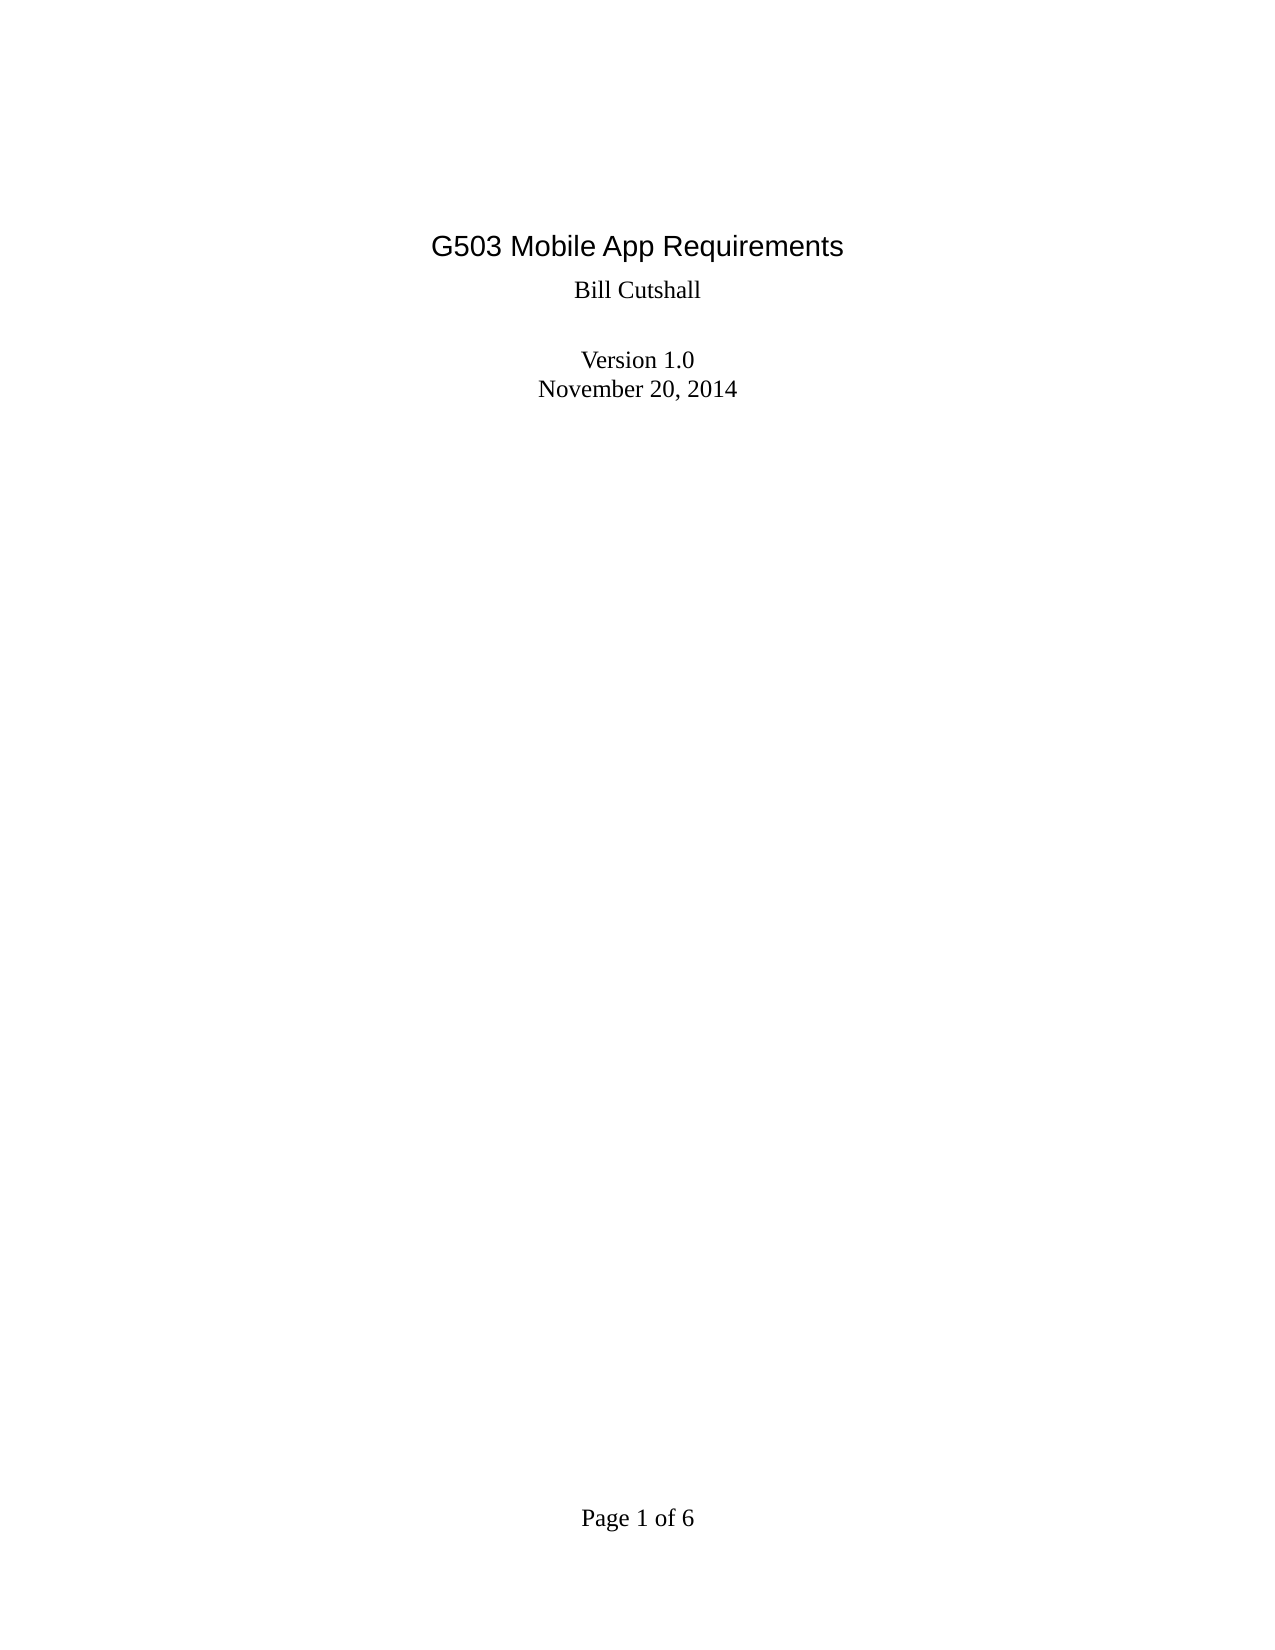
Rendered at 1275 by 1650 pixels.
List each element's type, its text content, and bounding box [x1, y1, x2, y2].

text November 20, 2014 [118, 374, 1157, 403]
text Bill Cutshall [118, 275, 1157, 304]
text Version 1.0 [118, 345, 1157, 374]
subtitle G503 Mobile App Requirements [118, 229, 1157, 263]
